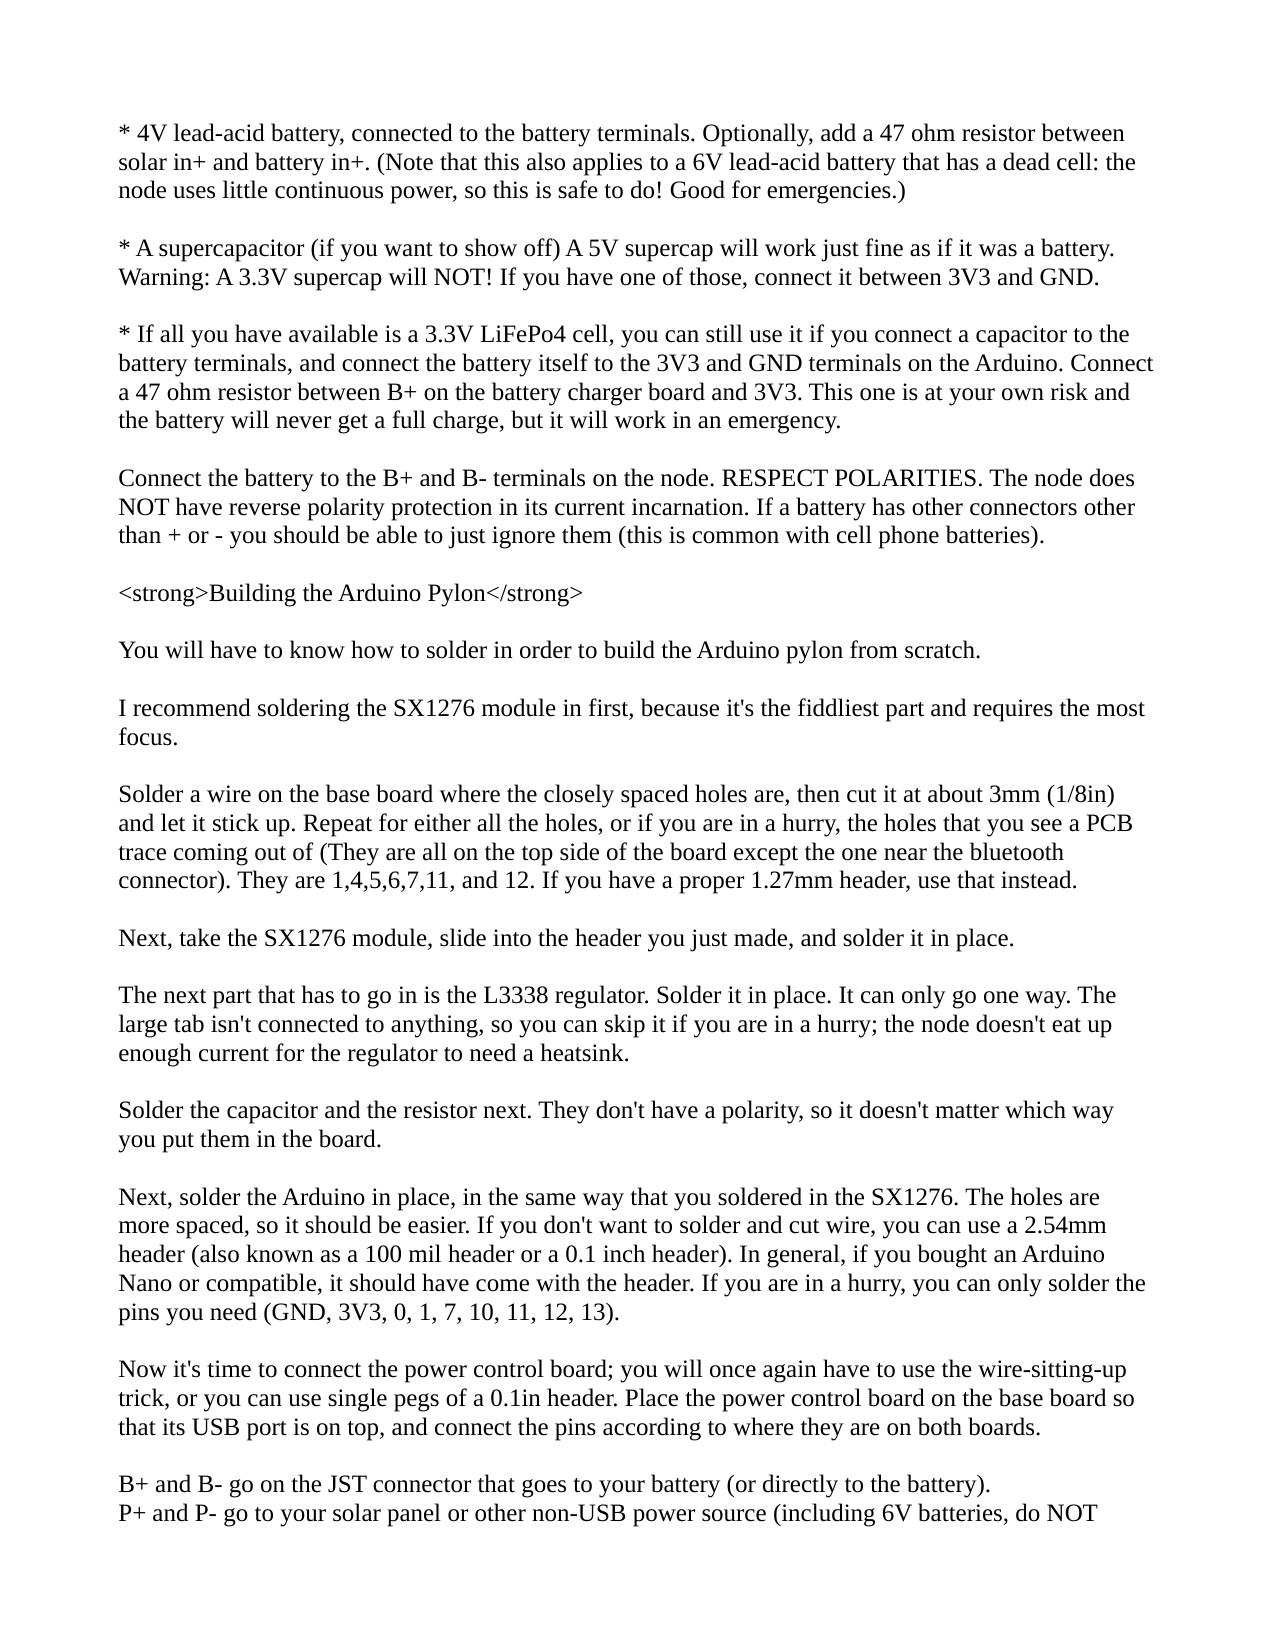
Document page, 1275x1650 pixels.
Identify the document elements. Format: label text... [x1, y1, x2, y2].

text Next, solder the Arduino in place, in the same way that you soldered in the SX1276. The holes are more spaced, so it should be easier. If you don't want to solder and cut wire, you can use a 2.54mm header (also known as a 100 mil header or a 0.1 inch header). In general, if you bought an Arduino Nano or compatible, it should have come with the header. If you are in a hurry, you can only solder the pins you need (GND, 3V3, 0, 1, 7, 10, 11, 12, 13). [118, 1182, 1157, 1326]
text Now it's time to connect the power control board; you will once again have to use the wire-sitting-up trick, or you can use single pegs of a 0.1in header. Place the power control board on the base board so that its USB port is on top, and connect the pins according to where they are on both boards. [118, 1354, 1157, 1441]
text * 4V lead-acid battery, connected to the battery terminals. Optionally, add a 47 ohm resistor between solar in+ and battery in+. (Note that this also applies to a 6V lead-acid battery that has a dead cell: the node uses little continuous power, so this is safe to do! Good for emergencies.) [118, 118, 1157, 204]
text Next, take the SX1276 module, slide into the header you just made, and solder it in place. [118, 923, 1157, 952]
text * A supercapacitor (if you want to show off) A 5V supercap will work just fine as if it was a battery. Warning: A 3.3V supercap will NOT! If you have one of those, connect it between 3V3 and GND. [118, 233, 1157, 291]
text B+ and B- go on the JST connector that goes to your battery (or directly to the battery). [118, 1469, 1157, 1498]
text You will have to know how to solder in order to build the Arduino pylon from scratch. [118, 636, 1157, 664]
text I recommend soldering the SX1276 module in first, because it's the fiddliest part and requires the most focus. [118, 693, 1157, 751]
text P+ and P- go to your solar panel or other non-USB power source (including 6V batteries, do NOT [118, 1498, 1157, 1527]
text Solder a wire on the base board where the closely spaced holes are, then cut it at about 3mm (1/8in) and let it stick up. Repeat for either all the holes, or if you are in a hurry, the holes that you see a PCB trace coming out of (They are all on the top side of the board except the one near the bluetooth connector). They are 1,4,5,6,7,11, and 12. If you have a proper 1.27mm header, use that instead. [118, 779, 1157, 894]
text <strong>Building the Arduino Pylon</strong> [118, 578, 1157, 607]
text * If all you have available is a 3.3V LiFePo4 cell, you can still use it if you connect a capacitor to the battery terminals, and connect the battery itself to the 3V3 and GND terminals on the Arduino. Connect a 47 ohm resistor between B+ on the battery charger board and 3V3. This one is at your own risk and the battery will never get a full charge, but it will work in an emergency. [118, 319, 1157, 434]
text Connect the battery to the B+ and B- terminals on the node. RESPECT POLARITIES. The node does NOT have reverse polarity protection in its current incarnation. If a battery has other connectors other than + or - you should be able to just ignore them (this is common with cell phone batteries). [118, 463, 1157, 549]
text The next part that has to go in is the L3338 regulator. Solder it in place. It can only go one way. The large tab isn't connected to anything, so you can skip it if you are in a hurry; the node doesn't eat up enough current for the regulator to need a heatsink. [118, 981, 1157, 1067]
text Solder the capacitor and the resistor next. They don't have a polarity, so it doesn't matter which way you put them in the board. [118, 1096, 1157, 1153]
